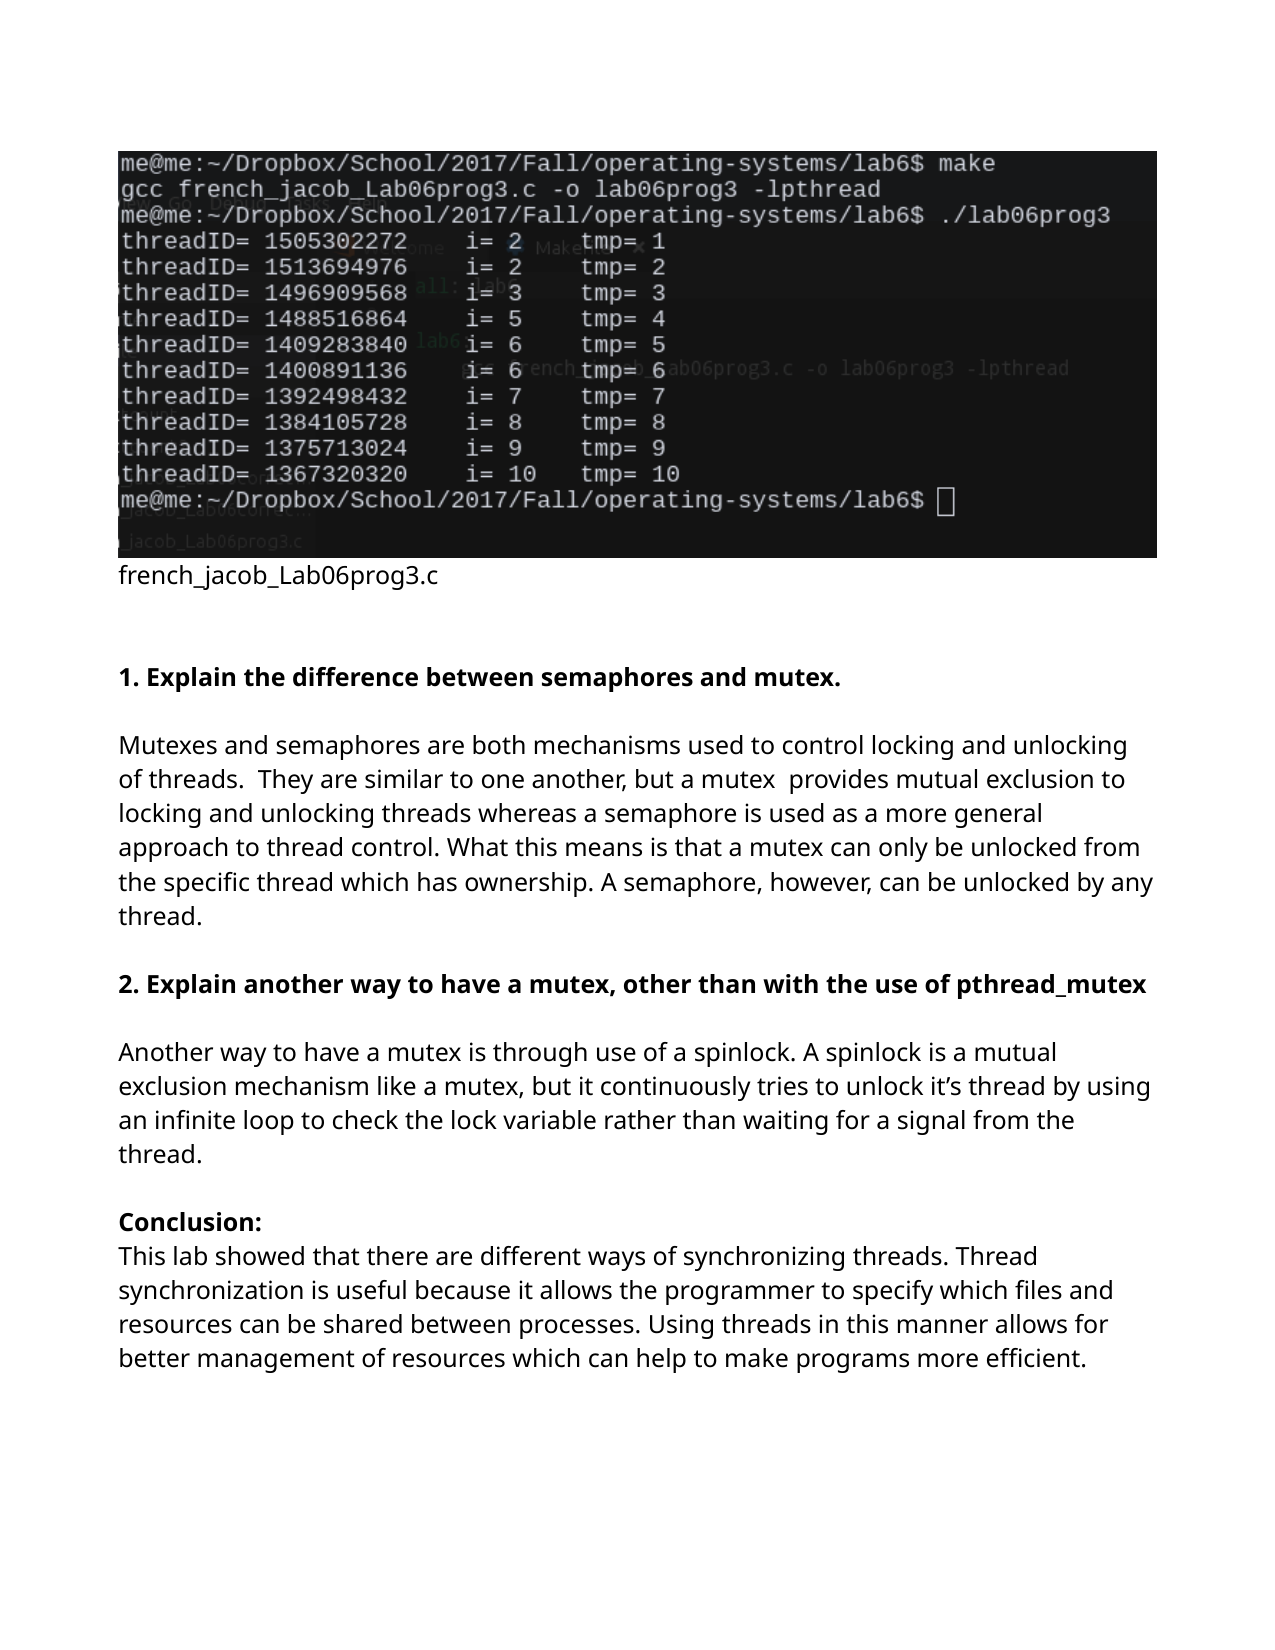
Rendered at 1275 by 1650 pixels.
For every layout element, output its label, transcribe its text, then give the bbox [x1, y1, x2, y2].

text [118, 118, 1157, 151]
text Conclusion: [118, 1205, 1157, 1239]
text 2. Explain another way to have a mutex, other than with the use of pthread_mutex [118, 966, 1157, 1000]
picture [118, 151, 1157, 558]
text This lab showed that there are different ways of synchronizing threads. Thread synchronization is useful because it allows the programmer to specify which files and resources can be shared between processes. Using threads in this manner allows for better management of resources which can help to make programs more efficient. [118, 1239, 1157, 1375]
text 1. Explain the difference between semaphores and mutex. [118, 660, 1157, 694]
text Another way to have a mutex is through use of a spinlock. A spinlock is a mutual exclusion mechanism like a mutex, but it continuously tries to unlock it’s thread by using an infinite loop to check the lock variable rather than waiting for a signal from the thread. [118, 1034, 1157, 1171]
text french_jacob_Lab06prog3.c [118, 558, 1157, 592]
text Mutexes and semaphores are both mechanisms used to control locking and unlocking of threads. They are similar to one another, but a mutex provides mutual exclusion to locking and unlocking threads whereas a semaphore is used as a more general approach to thread control. What this means is that a mutex can only be unlocked from the specific thread which has ownership. A semaphore, however, can be unlocked by any thread. [118, 728, 1157, 932]
